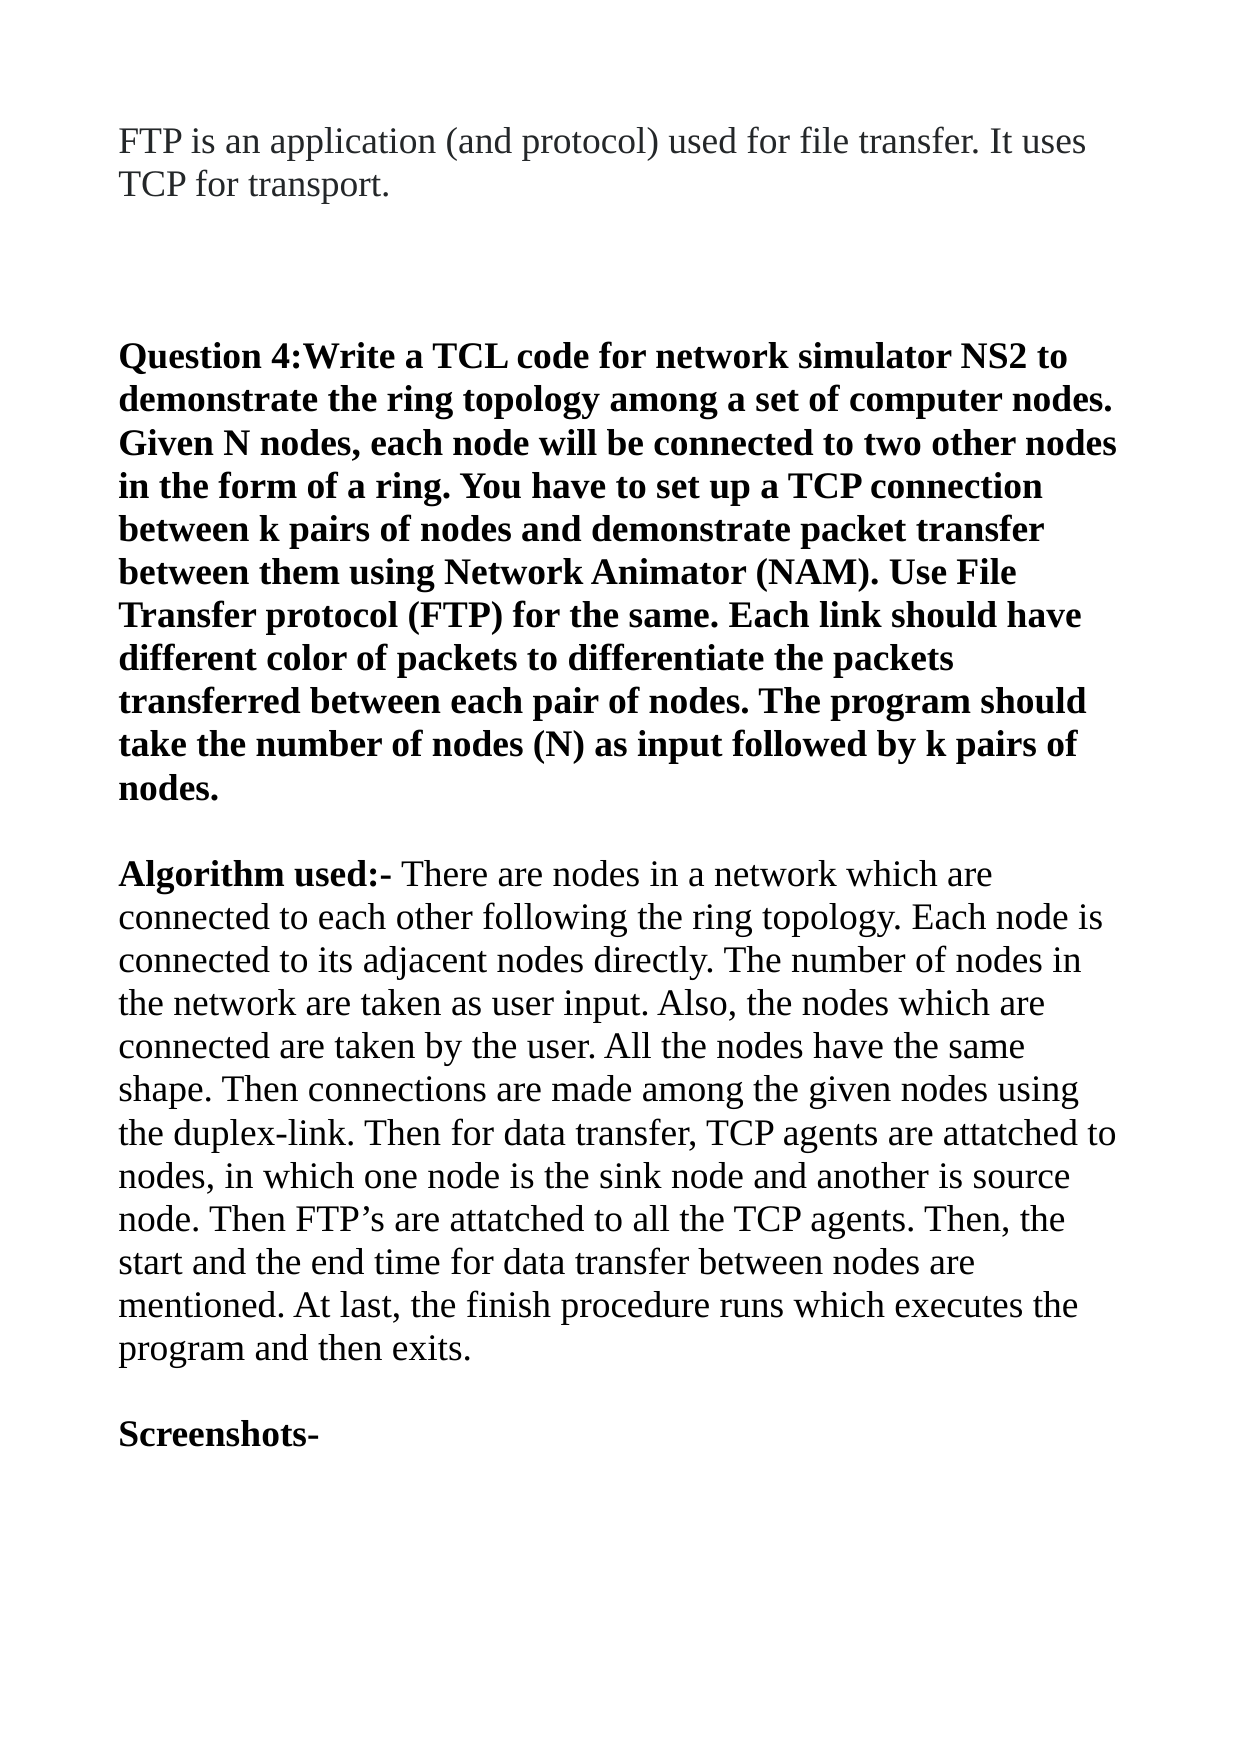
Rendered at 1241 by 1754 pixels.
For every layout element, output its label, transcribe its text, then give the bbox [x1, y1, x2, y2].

text Question 4:Write a TCL code for network simulator NS2 to demonstrate the ring topology among a set of computer nodes. Given N nodes, each node will be connected to two other nodes in the form of a ring. You have to set up a TCP connection between k pairs of nodes and demonstrate packet transfer between them using Network Animator (NAM). Use File Transfer protocol (FTP) for the same. Each link should have different color of packets to differentiate the packets transferred between each pair of nodes. The program should take the number of nodes (N) as input followed by k pairs of nodes. [118, 334, 1122, 808]
text FTP is an application (and protocol) used for file transfer. It uses TCP for transport. [118, 118, 1122, 204]
text Screenshots- [118, 1412, 1122, 1455]
text Algorithm used:- There are nodes in a network which are connected to each other following the ring topology. Each node is connected to its adjacent nodes directly. The number of nodes in the network are taken as user input. Also, the nodes which are connected are taken by the user. All the nodes have the same shape. Then connections are made among the given nodes using the duplex-link. Then for data transfer, TCP agents are attatched to nodes, in which one node is the sink node and another is source node. Then FTP’s are attatched to all the TCP agents. Then, the start and the end time for data transfer between nodes are mentioned. At last, the finish procedure runs which executes the program and then exits. [118, 851, 1122, 1369]
